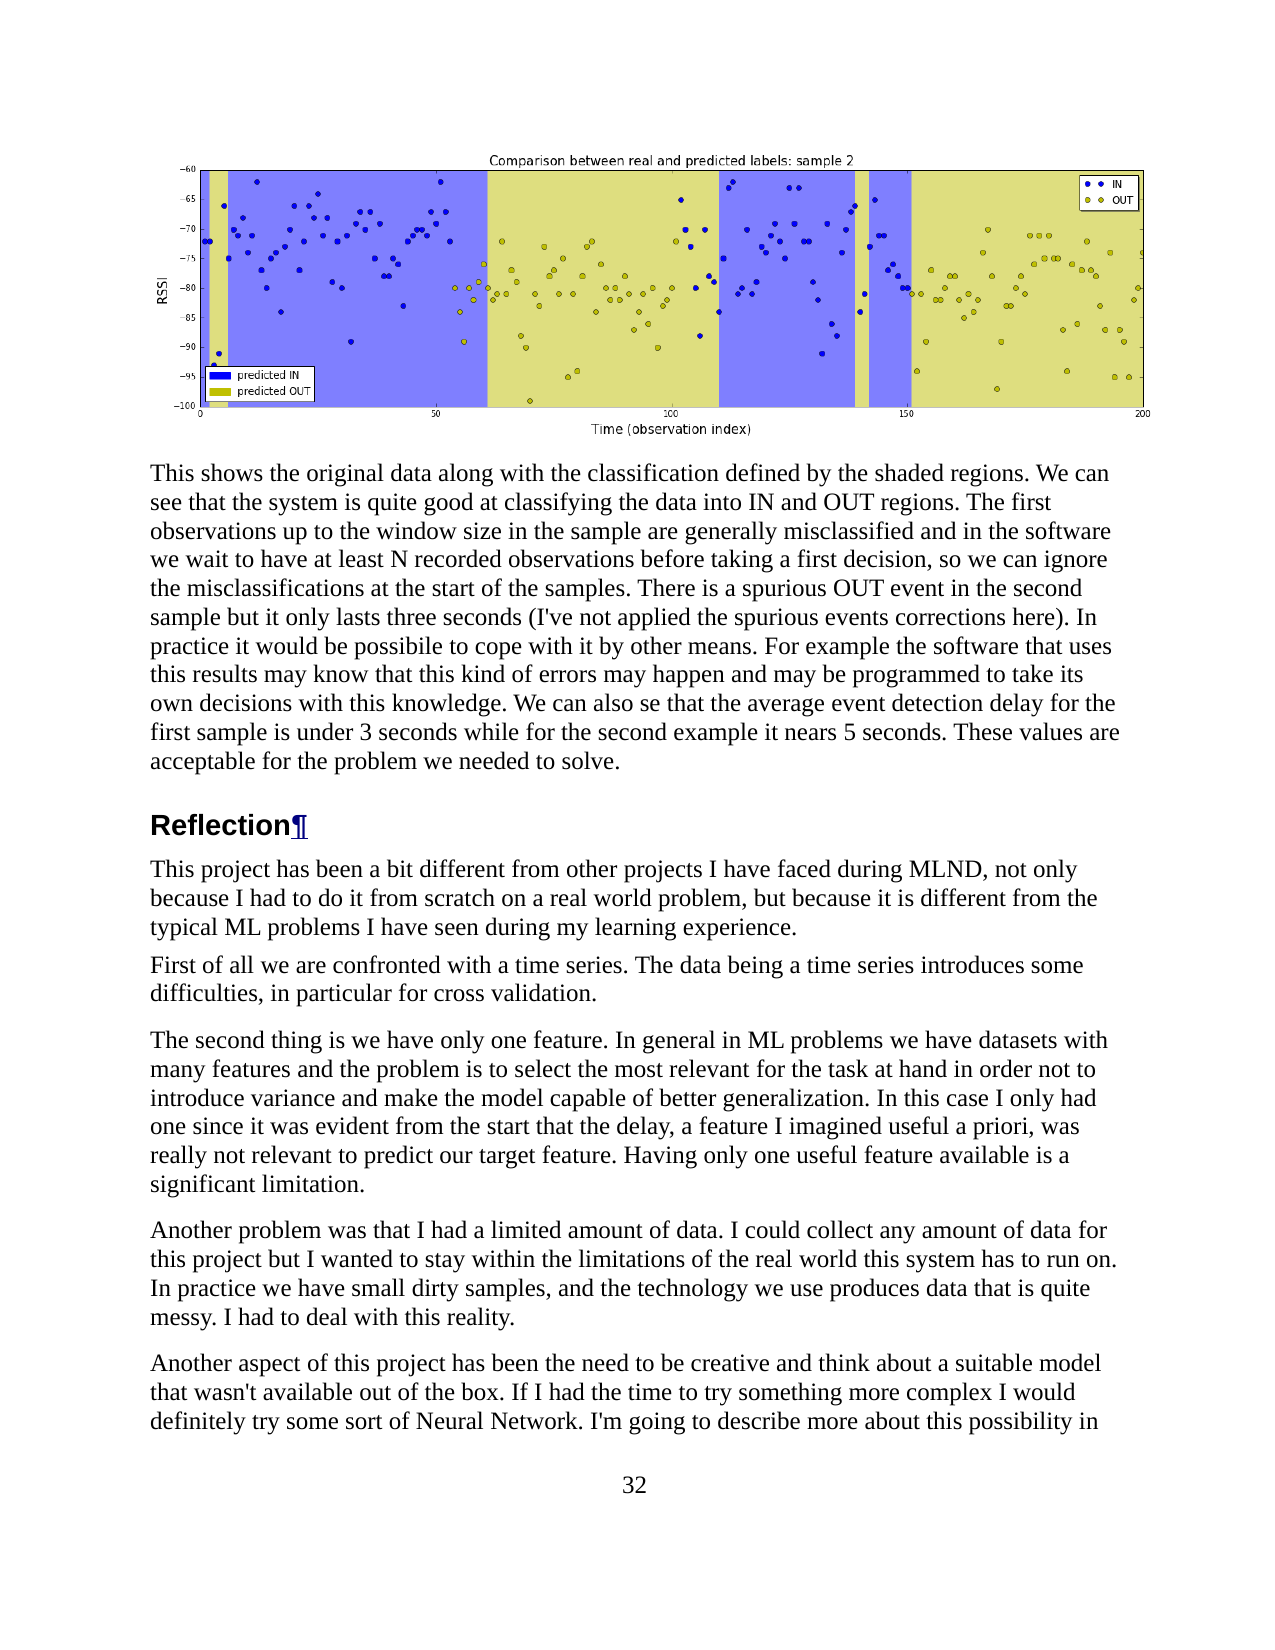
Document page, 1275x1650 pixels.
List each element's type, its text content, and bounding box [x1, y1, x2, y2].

text This project has been a bit different from other projects I have faced during MLND, not only because I had to do it from scratch on a real world problem, but because it is different from the typical ML problems I have seen during my learning experience. [150, 854, 1125, 941]
text Another aspect of this project has been the need to be creative and think about a suitable model that wasn't available out of the box. If I had the time to try something more complex I would definitely try some sort of Neural Network. I'm going to describe more about this possibility in [150, 1348, 1125, 1435]
text This shows the original data along with the classification defined by the shaded regions. We can see that the system is quite good at classifying the data into IN and OUT regions. The first observations up to the window size in the sample are generally misclassified and in the software we wait to have at least N recorded observations before taking a first decision, so we can ignore the misclassifications at the start of the samples. There is a spurious OUT event in the second sample but it only lasts three seconds (I've not applied the spurious events corrections here). In practice it would be possibile to cope with it by other means. For example the software that uses this results may know that this kind of errors may happen and may be programmed to take its own decisions with this knowledge. We can also se that the average event detection delay for the first sample is under 3 seconds while for the second example it nears 5 seconds. These values are acceptable for the problem we needed to solve. [150, 458, 1125, 774]
text First of all we are confronted with a time series. The data being a time series introduces some difficulties, in particular for cross validation. [150, 950, 1125, 1007]
subtitle Reflection¶ [150, 808, 1125, 842]
text Another problem was that I had a limited amount of data. I could collect any amount of data for this project but I wanted to stay within the limitations of the real world this system has to run on. In practice we have small dirty samples, and the technology we use produces data that is quite messy. I had to deal with this reality. [150, 1216, 1125, 1331]
picture [150, 150, 1156, 441]
text The second thing is we have only one feature. In general in ML problems we have datasets with many features and the problem is to select the most relevant for the task at hand in order not to introduce variance and make the model capable of better generalization. In this case I only had one since it was evident from the start that the delay, a feature I imagined useful a priori, was really not relevant to predict our target feature. Having only one useful feature available is a significant limitation. [150, 1025, 1125, 1198]
